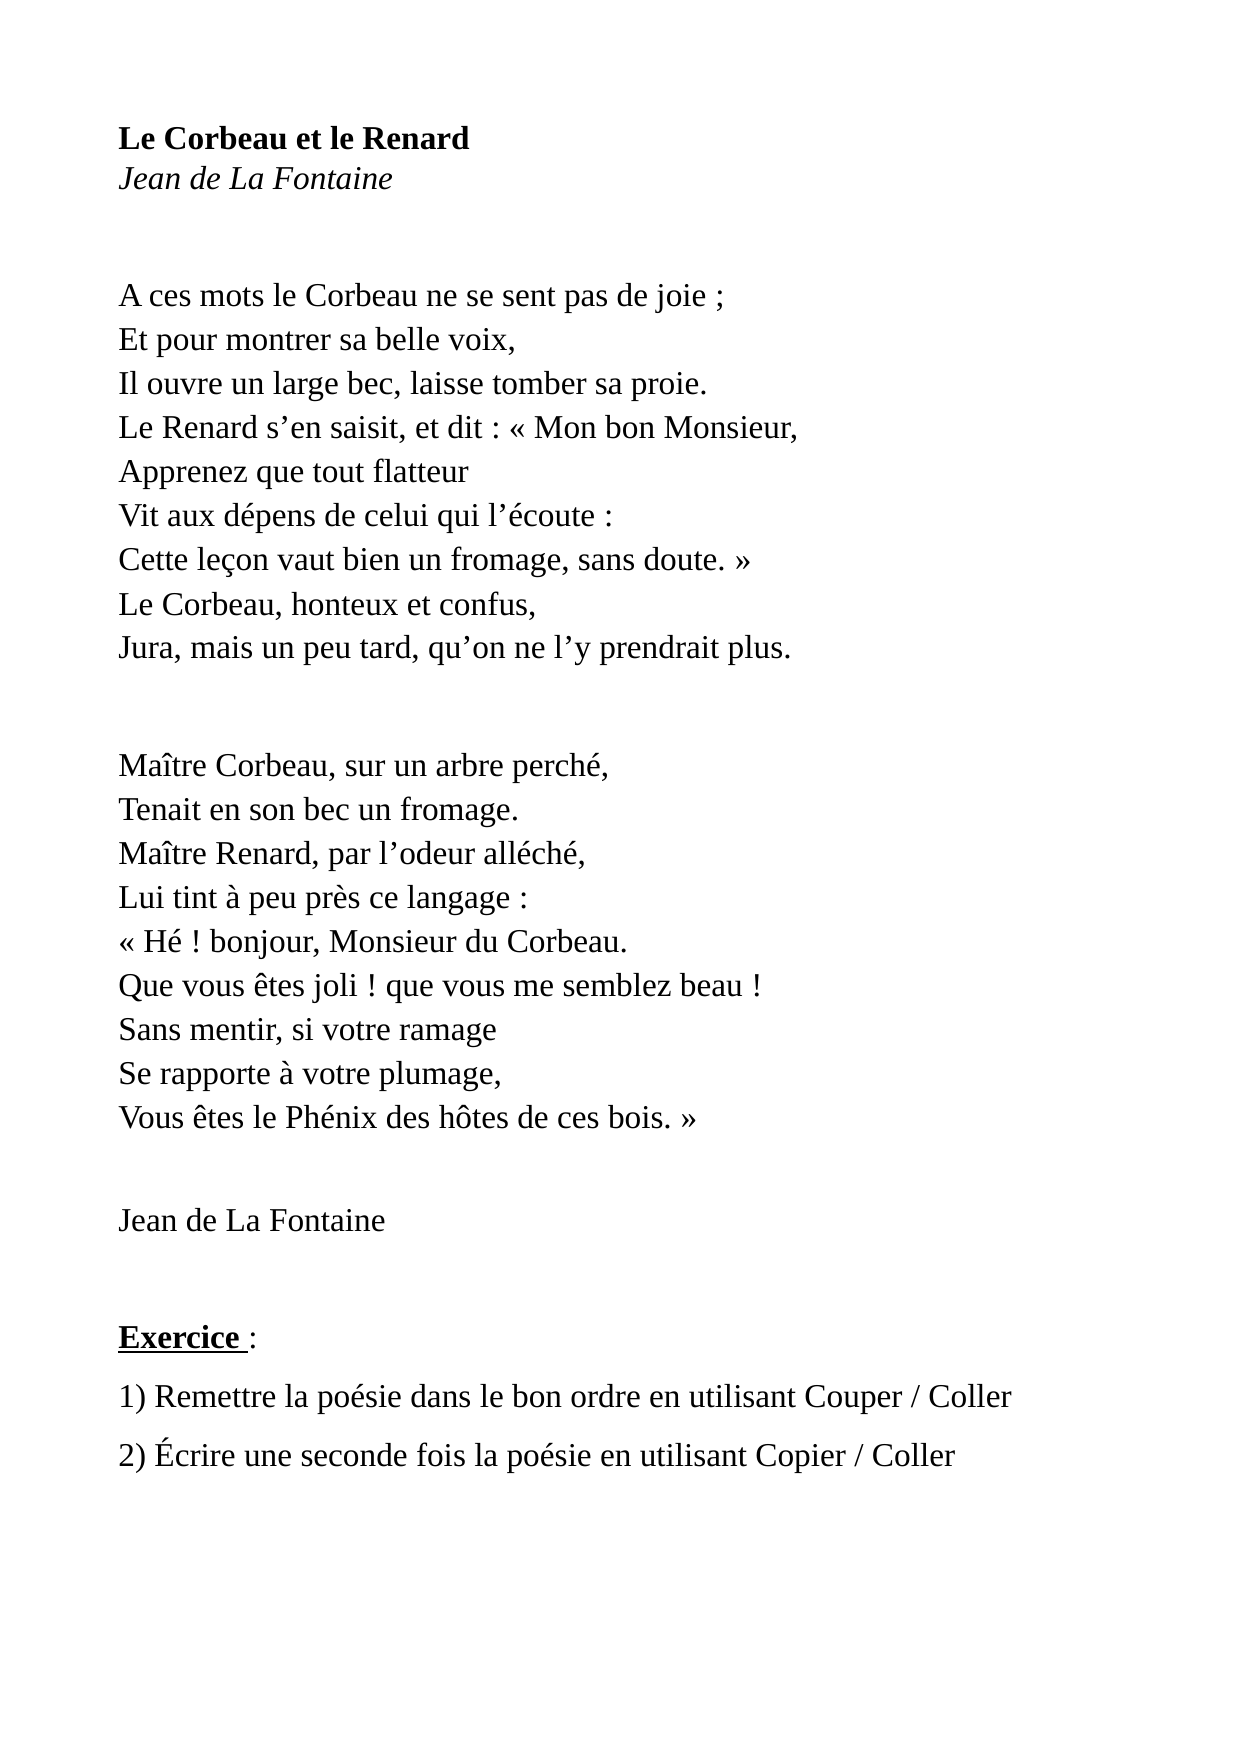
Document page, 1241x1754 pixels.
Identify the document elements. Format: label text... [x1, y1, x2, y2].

text 1) Remettre la poésie dans le bon ordre en utilisant Couper / Coller [118, 1376, 1122, 1414]
subtitle Le Corbeau et le Renard [118, 118, 1122, 156]
text 2) Écrire une seconde fois la poésie en utilisant Copier / Coller [118, 1435, 1122, 1473]
text A ces mots le Corbeau ne se sent pas de joie ; Et pour montrer sa belle voix, Il ouvre un large bec, laisse tomber sa proie. Le Renard s’en saisit, et dit : « Mon bon Monsieur, Apprenez que tout flatteur Vit aux dépens de celui qui l’écoute : Cette leçon vaut bien un fromage, sans doute. » Le Corbeau, honteux et confus, Jura, mais un peu tard, qu’on ne l’y prendrait plus. [118, 275, 1122, 666]
text Maître Corbeau, sur un arbre perché, Tenait en son bec un fromage. Maître Renard, par l’odeur alléché, Lui tint à peu près ce langage : « Hé ! bonjour, Monsieur du Corbeau. Que vous êtes joli ! que vous me semblez beau ! Sans mentir, si votre ramage Se rapporte à votre plumage, Vous êtes le Phénix des hôtes de ces bois. » [118, 745, 1122, 1180]
text Jean de La Fontaine [118, 1200, 1122, 1239]
text Jean de La Fontaine [118, 158, 1122, 196]
text Exercice : [118, 1318, 1122, 1356]
